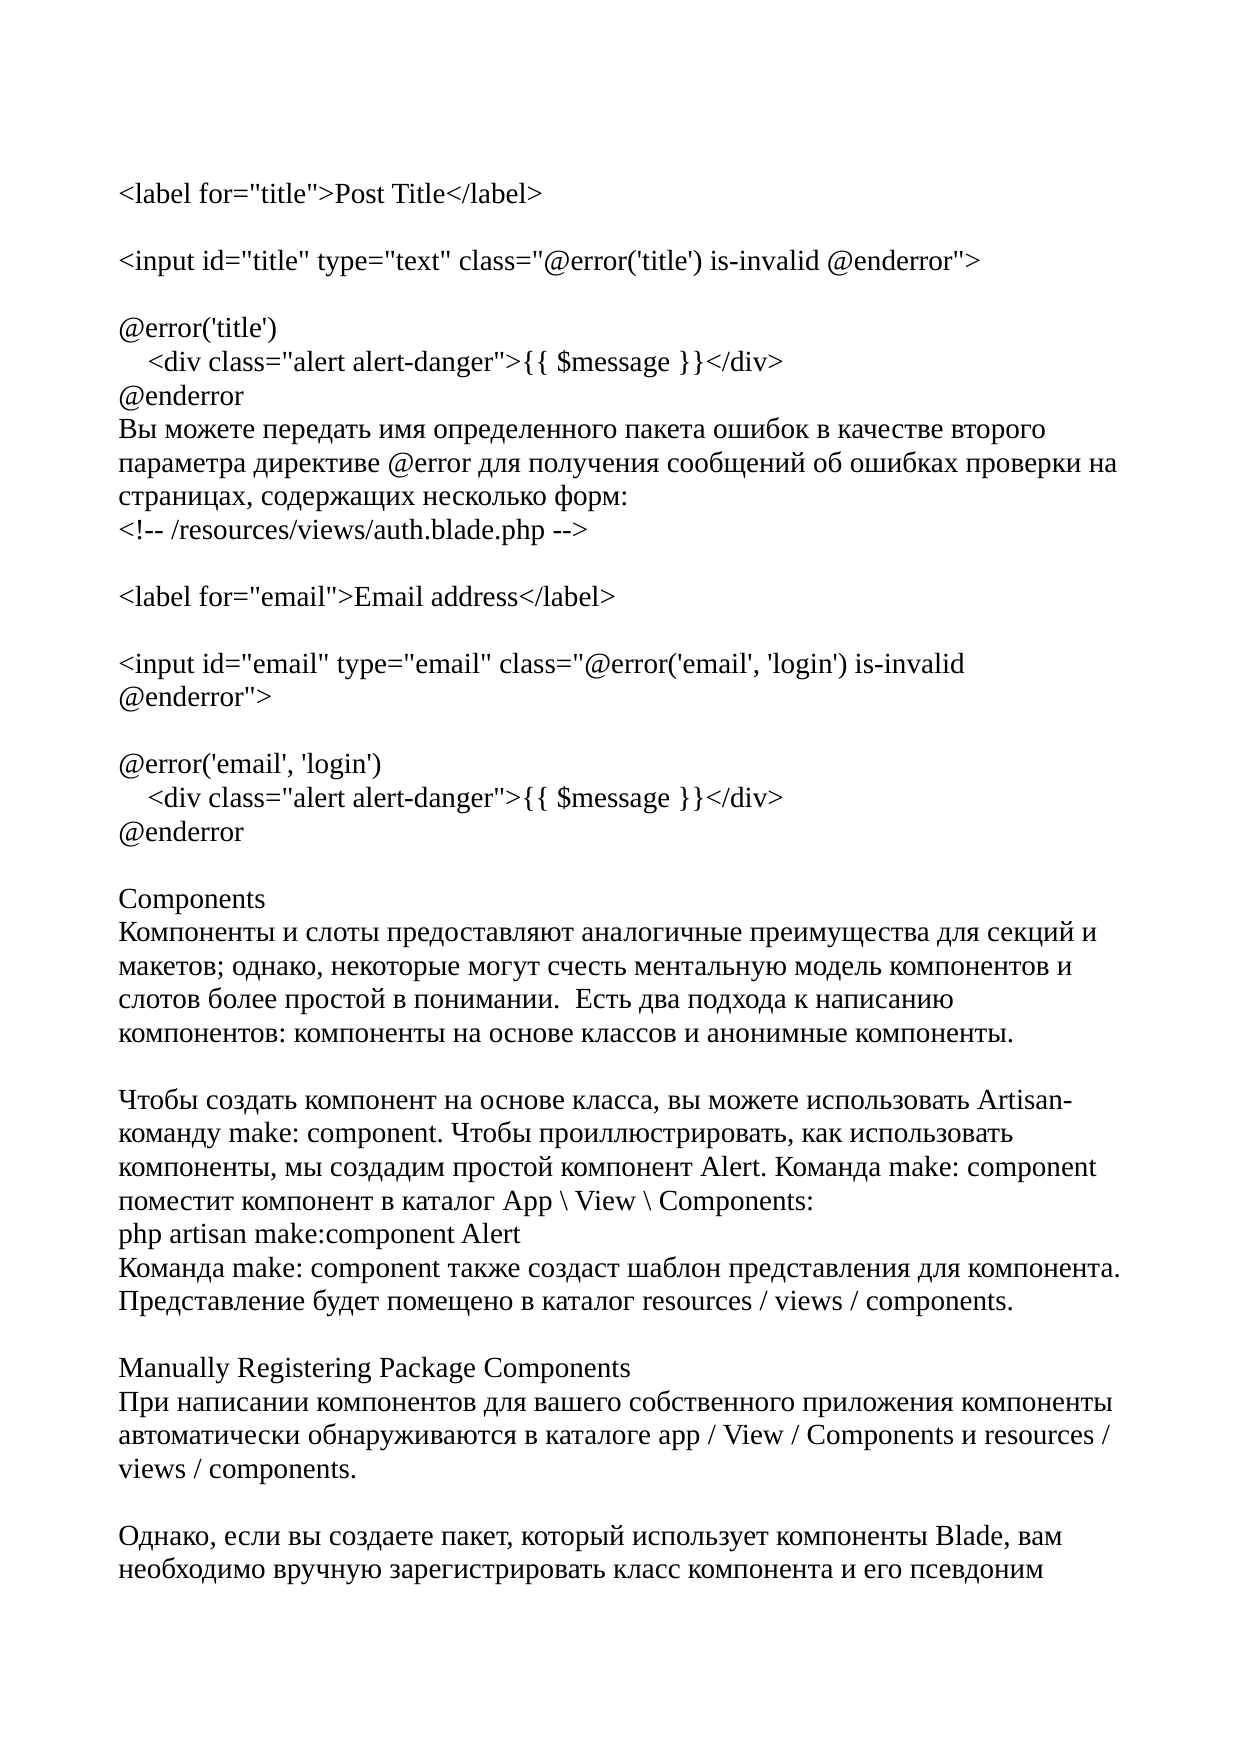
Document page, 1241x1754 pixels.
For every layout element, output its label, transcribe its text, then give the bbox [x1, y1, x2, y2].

text <label for="title">Post Title</label> [118, 176, 1122, 210]
text <label for="email">Email address</label> [118, 579, 1122, 612]
text <input id="title" type="text" class="@error('title') is-invalid @enderror"> [118, 243, 1122, 277]
text Однако, если вы создаете пакет, который использует компоненты Blade, вам необходимо вручную зарегистрировать класс компонента и его псевдоним [118, 1518, 1122, 1585]
text @error('title') [118, 311, 1122, 344]
text @enderror [118, 814, 1122, 847]
text <div class="alert alert-danger">{{ $message }}</div> [118, 780, 1122, 814]
text Компоненты и слоты предоставляют аналогичные преимущества для секций и макетов; однако, некоторые могут счесть ментальную модель компонентов и слотов более простой в понимании. Есть два подхода к написанию компонентов: компоненты на основе классов и анонимные компоненты. [118, 914, 1122, 1048]
text @enderror [118, 378, 1122, 411]
text <!-- /resources/views/auth.blade.php --> [118, 512, 1122, 545]
text Команда make: component также создаст шаблон представления для компонента. Представление будет помещено в каталог resources / views / components. [118, 1250, 1122, 1317]
text Чтобы создать компонент на основе класса, вы можете использовать Artisan-команду make: component. Чтобы проиллюстрировать, как использовать компоненты, мы создадим простой компонент Alert. Команда make: component поместит компонент в каталог App \ View \ Components: [118, 1082, 1122, 1216]
text php artisan make:component Alert [118, 1216, 1122, 1250]
text <div class="alert alert-danger">{{ $message }}</div> [118, 344, 1122, 378]
text Вы можете передать имя определенного пакета ошибок в качестве второго параметра директиве @error для получения сообщений об ошибках проверки на страницах, содержащих несколько форм: [118, 411, 1122, 512]
text Manually Registering Package Components [118, 1350, 1122, 1384]
text При написании компонентов для вашего собственного приложения компоненты автоматически обнаруживаются в каталоге app / View / Components и resources / views / components. [118, 1384, 1122, 1484]
text <input id="email" type="email" class="@error('email', 'login') is-invalid @enderror"> [118, 646, 1122, 713]
text @error('email', 'login') [118, 747, 1122, 780]
text Components [118, 881, 1122, 914]
